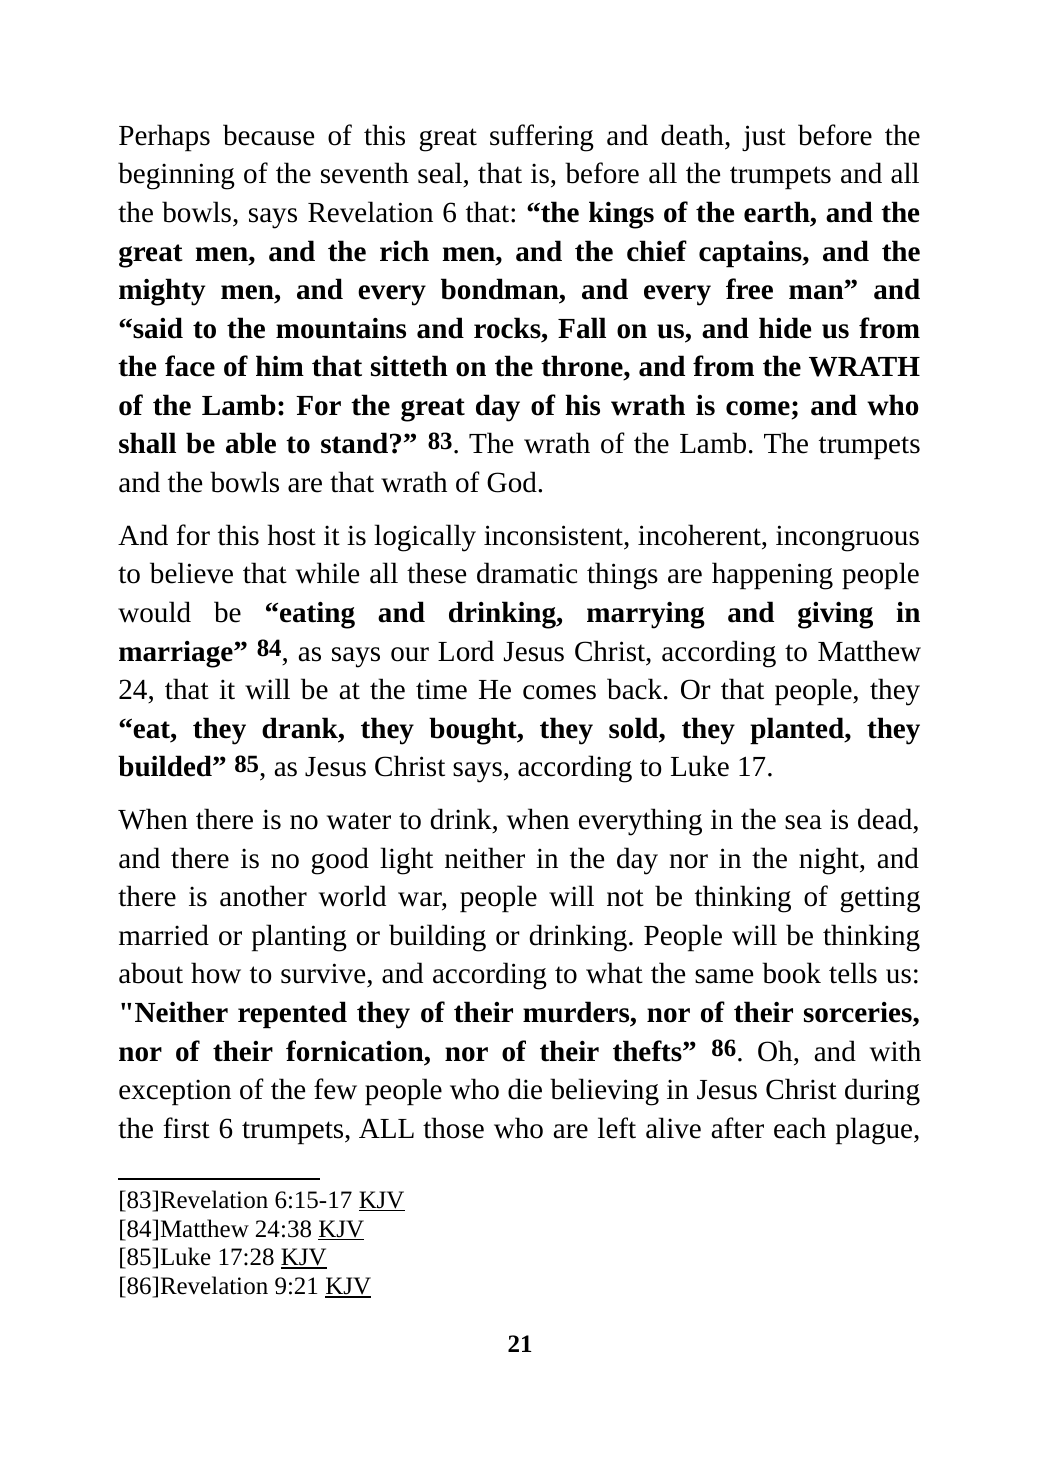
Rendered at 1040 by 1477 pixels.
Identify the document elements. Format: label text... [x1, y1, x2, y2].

text When there is no water to drink, when everything in the sea is dead, and there is no good light neither in the day nor in the night, and there is another world war, people will not be thinking of getting married or planting or building or drinking. People will be thinking about how to survive, and according to what the same book tells us: "Neither repented they of their murders, nor of their sorceries, nor of their fornication, nor of their thefts” . Oh, and with exception of the few people who die believing in Jesus Christ during the first 6 trumpets, ALL those who are left alive after each plague, [118, 802, 921, 1144]
text Luke 17:28 KJV [118, 1242, 921, 1271]
text And for this host it is logically inconsistent, incoherent, incongruous to believe that while all these dramatic things are happening people would be “eating and drinking, marrying and giving in marriage” , as says our Lord Jesus Christ, according to Matthew 24, that it will be at the time He comes back. Or that people, they “eat, they drank, they bought, they sold, they planted, they builded” , as Jesus Christ says, according to Luke 17. [118, 518, 921, 783]
text Revelation 6:15-17 KJV [118, 1185, 921, 1214]
text Revelation 9:21 KJV [118, 1271, 921, 1300]
text Matthew 24:38 KJV [118, 1214, 921, 1242]
text Perhaps because of this great suffering and death, just before the beginning of the seventh seal, that is, before all the trumpets and all the bowls, says Revelation 6 that: “the kings of the earth, and the great men, and the rich men, and the chief captains, and the mighty men, and every bondman, and every free man” and “said to the mountains and rocks, Fall on us, and hide us from the face of him that sitteth on the throne, and from the WRATH of the Lamb: For the great day of his wrath is come; and who shall be able to stand?” . The wrath of the Lamb. The trumpets and the bowls are that wrath of God. [118, 118, 921, 498]
